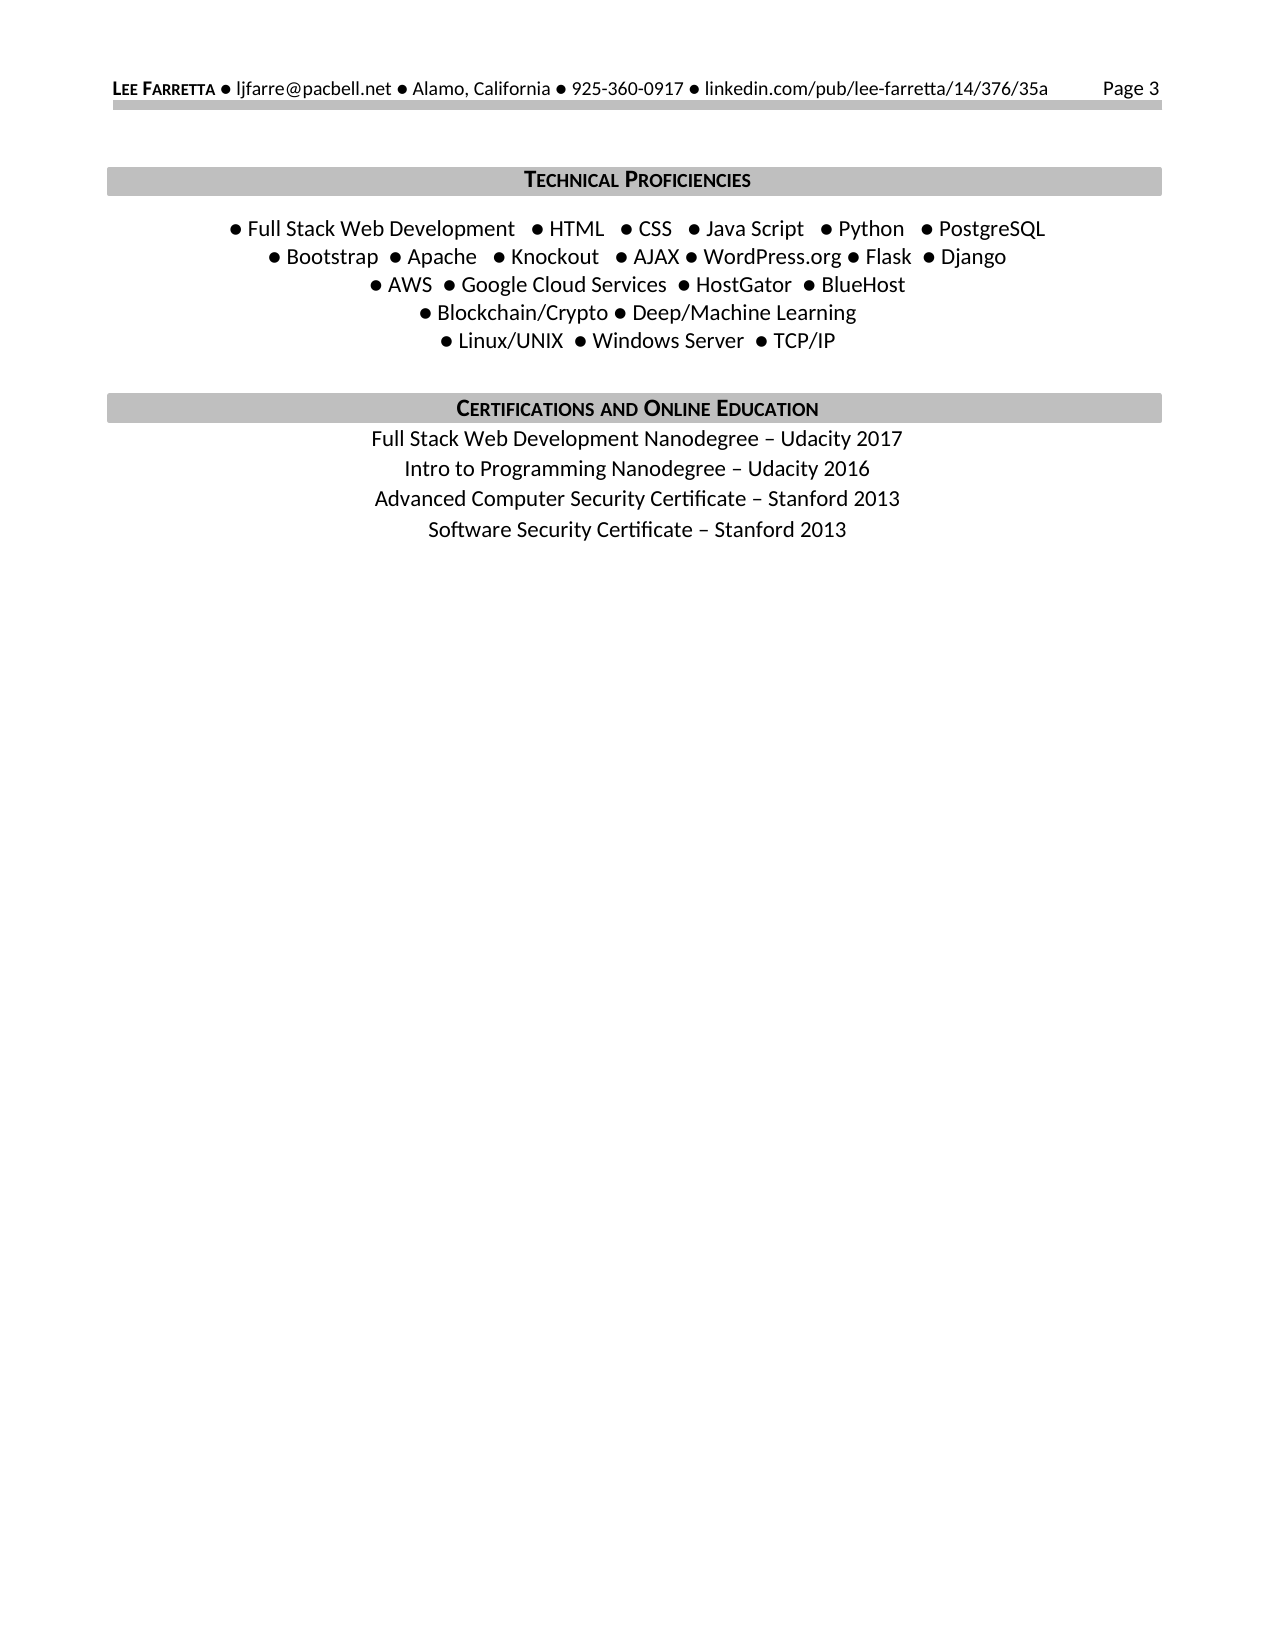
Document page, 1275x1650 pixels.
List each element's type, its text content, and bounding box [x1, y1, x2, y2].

text Technical Proficiencies [112, 163, 1162, 193]
text Full Stack Web Development Nanodegree – Udacity 2017 [112, 424, 1162, 452]
text ● AWS ● Google Cloud Services ● HostGator ● BlueHost [112, 270, 1162, 298]
text ● Full Stack Web Development ● HTML ● CSS ● Java Script ● Python ● PostgreSQL [112, 214, 1162, 242]
text Advanced Computer Security Certificate – Stanford 2013 [112, 484, 1162, 513]
text Software Security Certificate – Stanford 2013 [112, 515, 1162, 543]
text Certifications and Online Education [112, 392, 1162, 422]
text Intro to Programming Nanodegree – Udacity 2016 [112, 454, 1162, 482]
text ● Bootstrap ● Apache ● Knockout ● AJAX ● WordPress.org ● Flask ● Django [112, 242, 1162, 270]
text ● Blockchain/Crypto ● Deep/Machine Learning [112, 298, 1162, 326]
text ● Linux/UNIX ● Windows Server ● TCP/IP [112, 326, 1162, 354]
